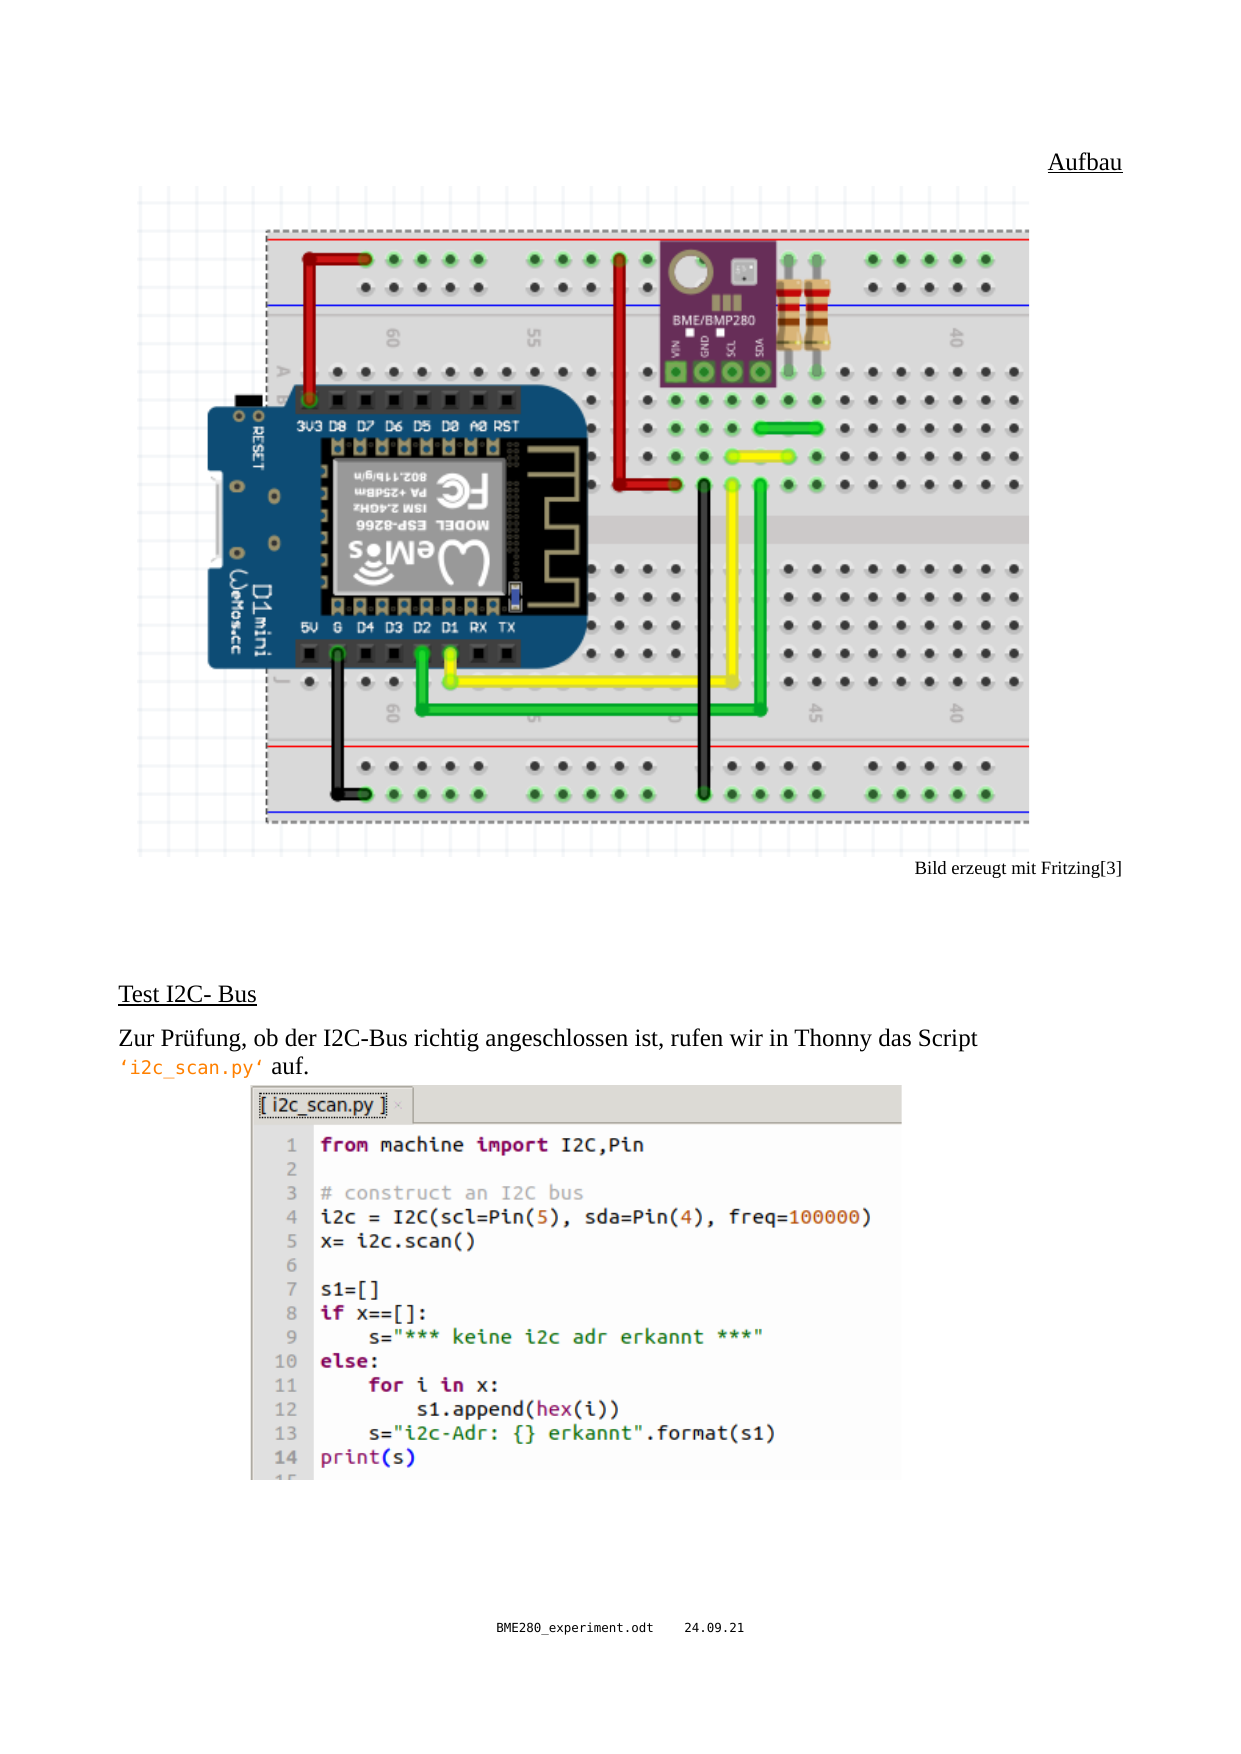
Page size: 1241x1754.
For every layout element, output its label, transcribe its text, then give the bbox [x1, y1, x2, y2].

list Aufbau Bild erzeugt mit Fritzing[3] [418, 118, 1122, 878]
text Test I2C- Bus [118, 893, 1122, 1008]
picture [250, 1085, 902, 1480]
picture [137, 186, 1030, 857]
text Zur Prüfung, ob der I2C-Bus richtig angeschlossen ist, rufen wir in Thonny das Script ‘i2c_scan.py‘ auf. [118, 1023, 1122, 1080]
